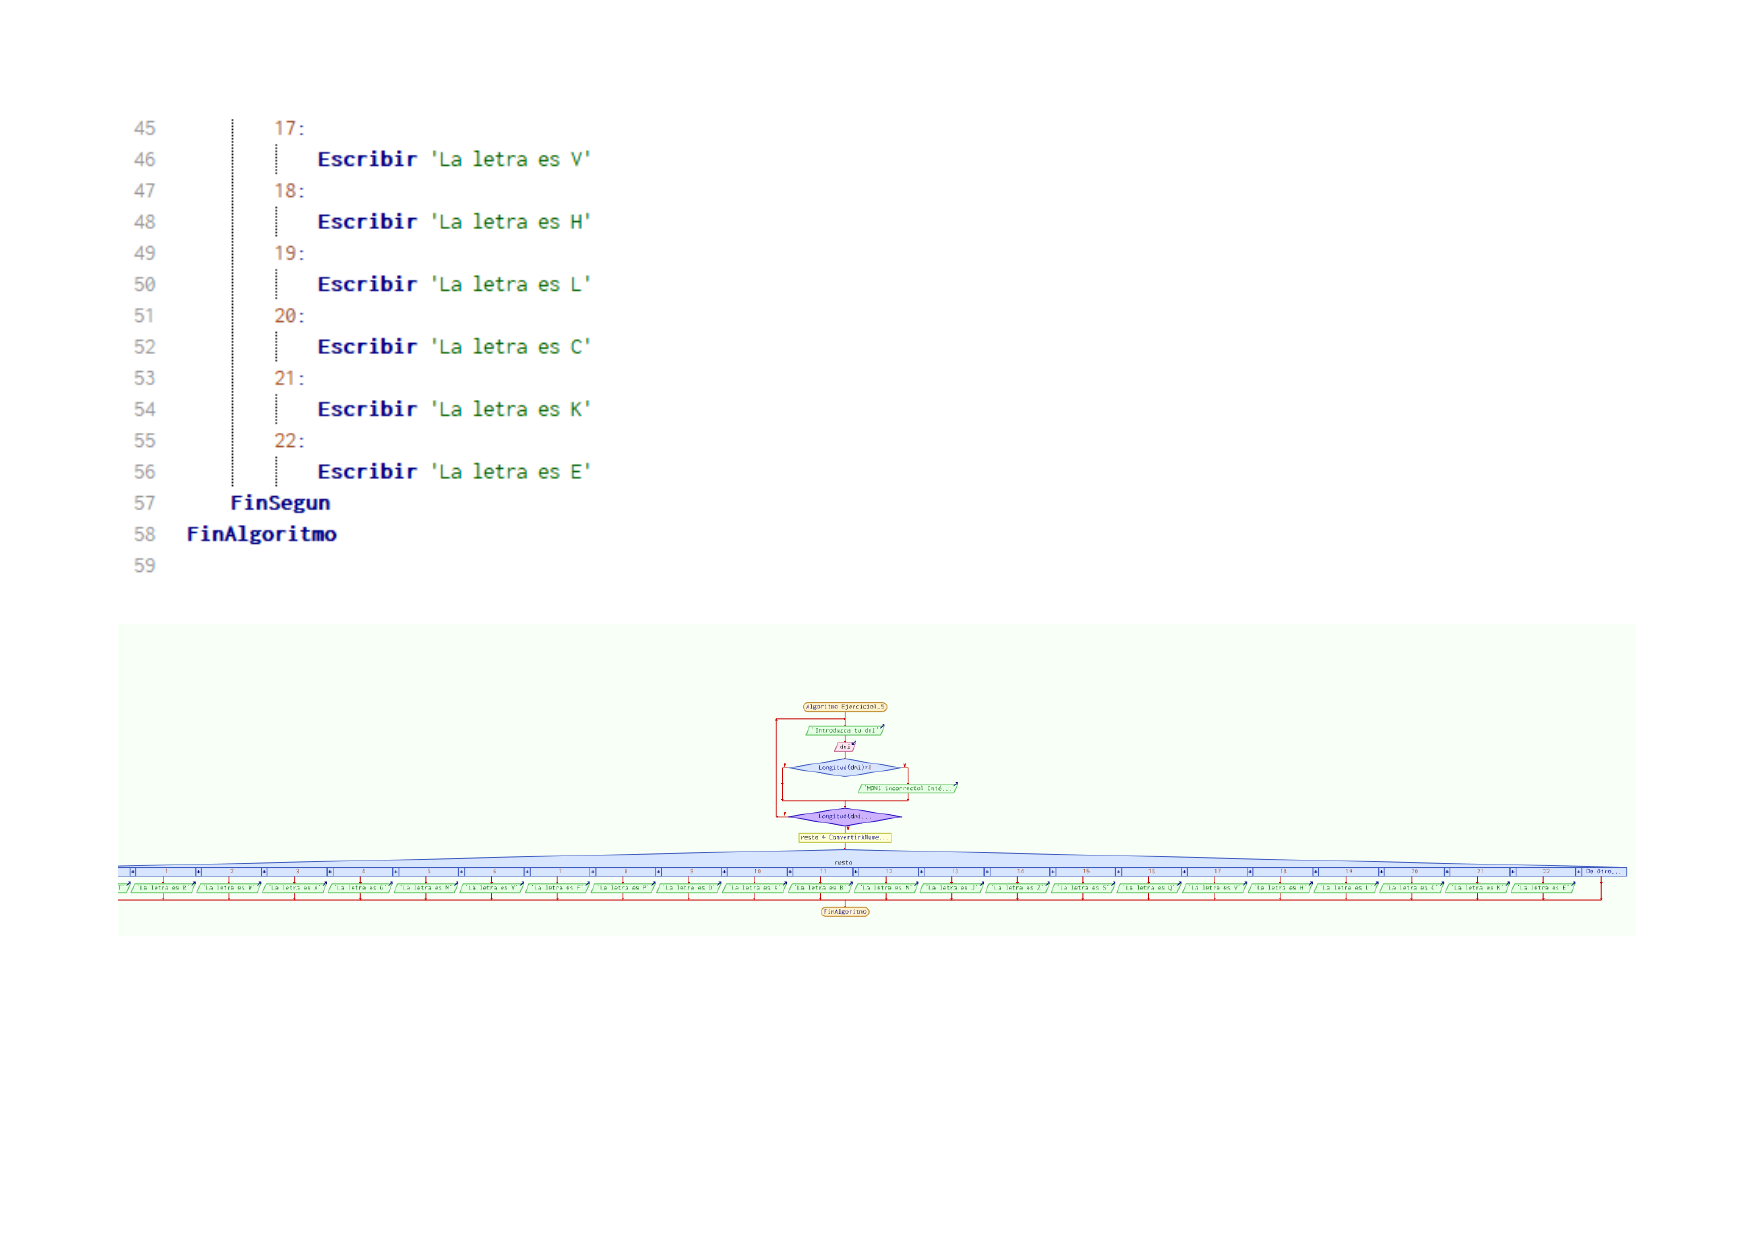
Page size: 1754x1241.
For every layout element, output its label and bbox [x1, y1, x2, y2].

picture [118, 624, 1636, 936]
picture [118, 118, 877, 596]
table_cell [877, 118, 1636, 624]
table_cell [118, 596, 877, 624]
